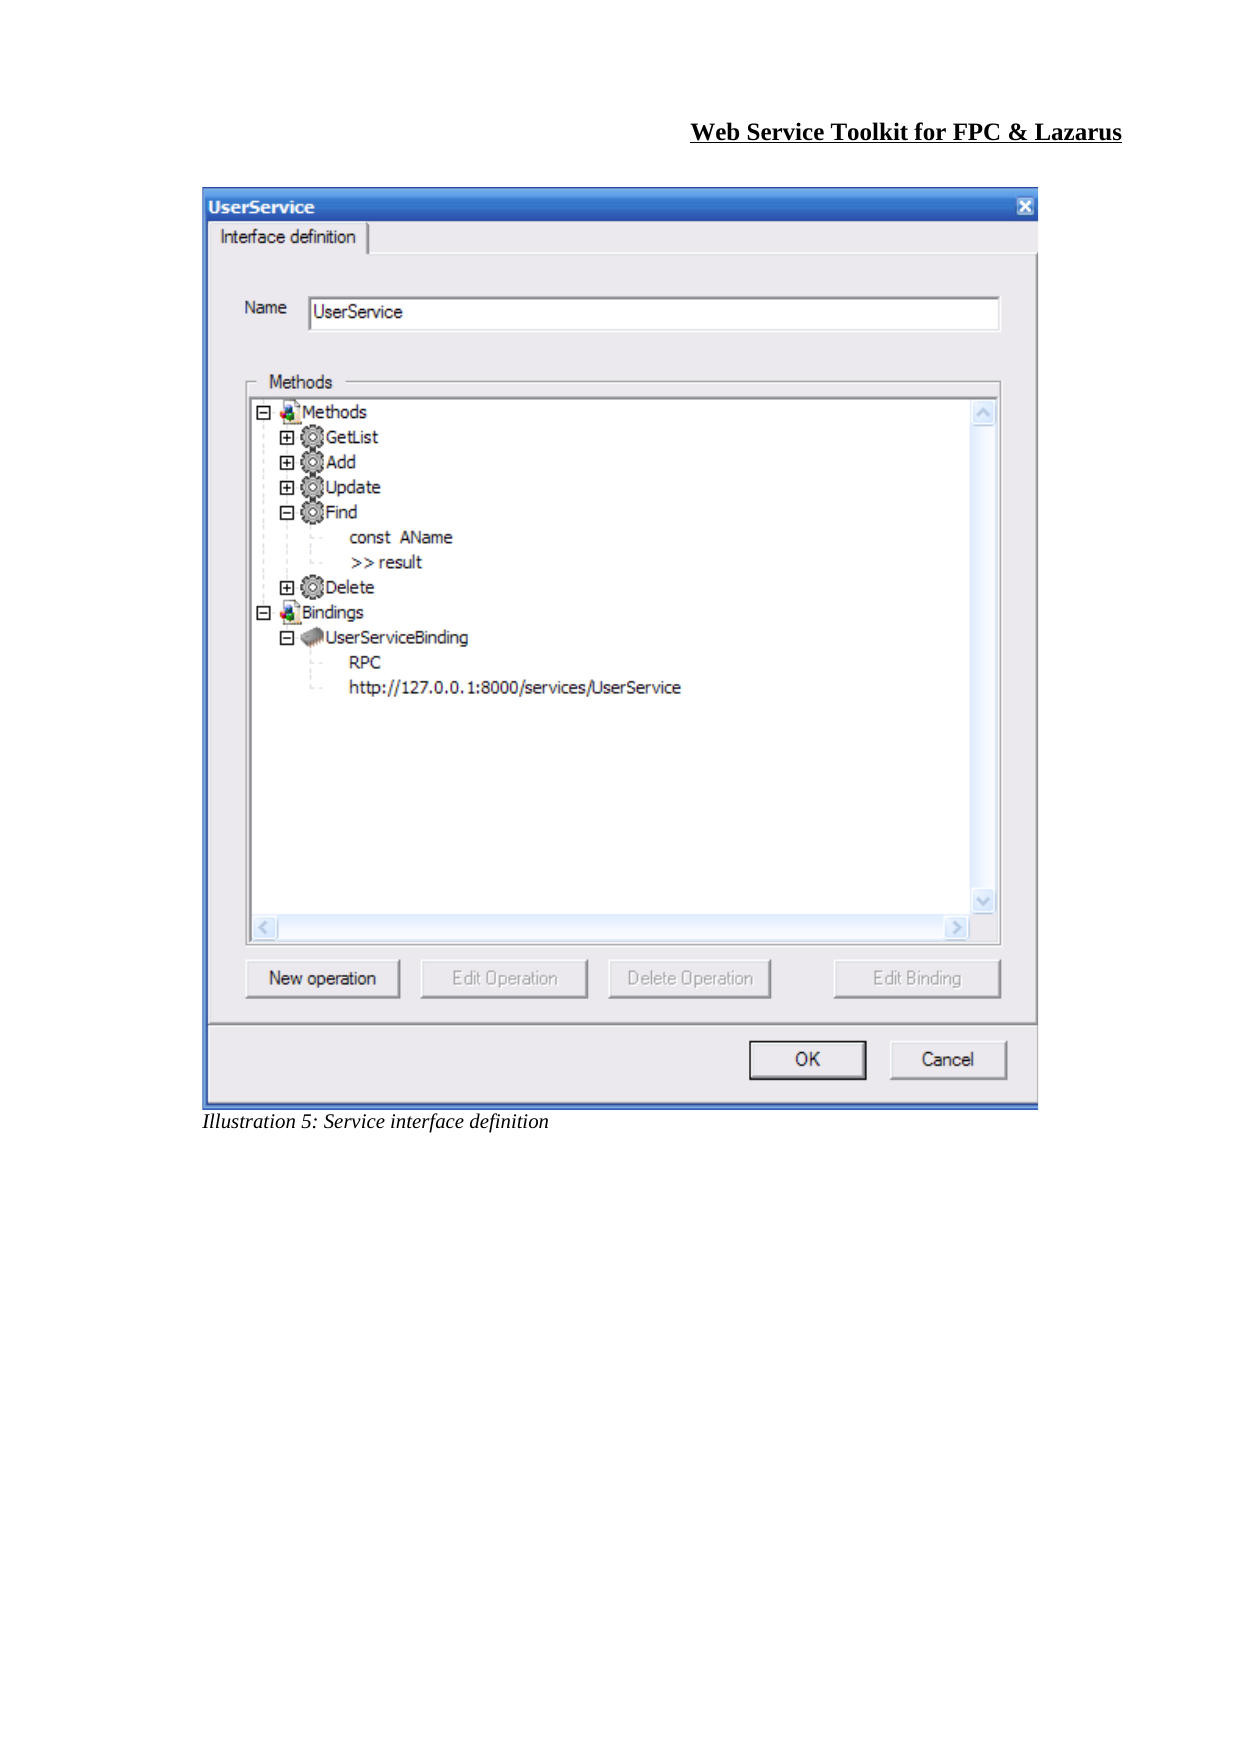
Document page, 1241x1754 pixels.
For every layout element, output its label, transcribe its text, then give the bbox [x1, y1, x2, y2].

picture [202, 187, 1039, 1110]
text Illustration 5: Service interface definition [202, 1110, 1038, 1133]
